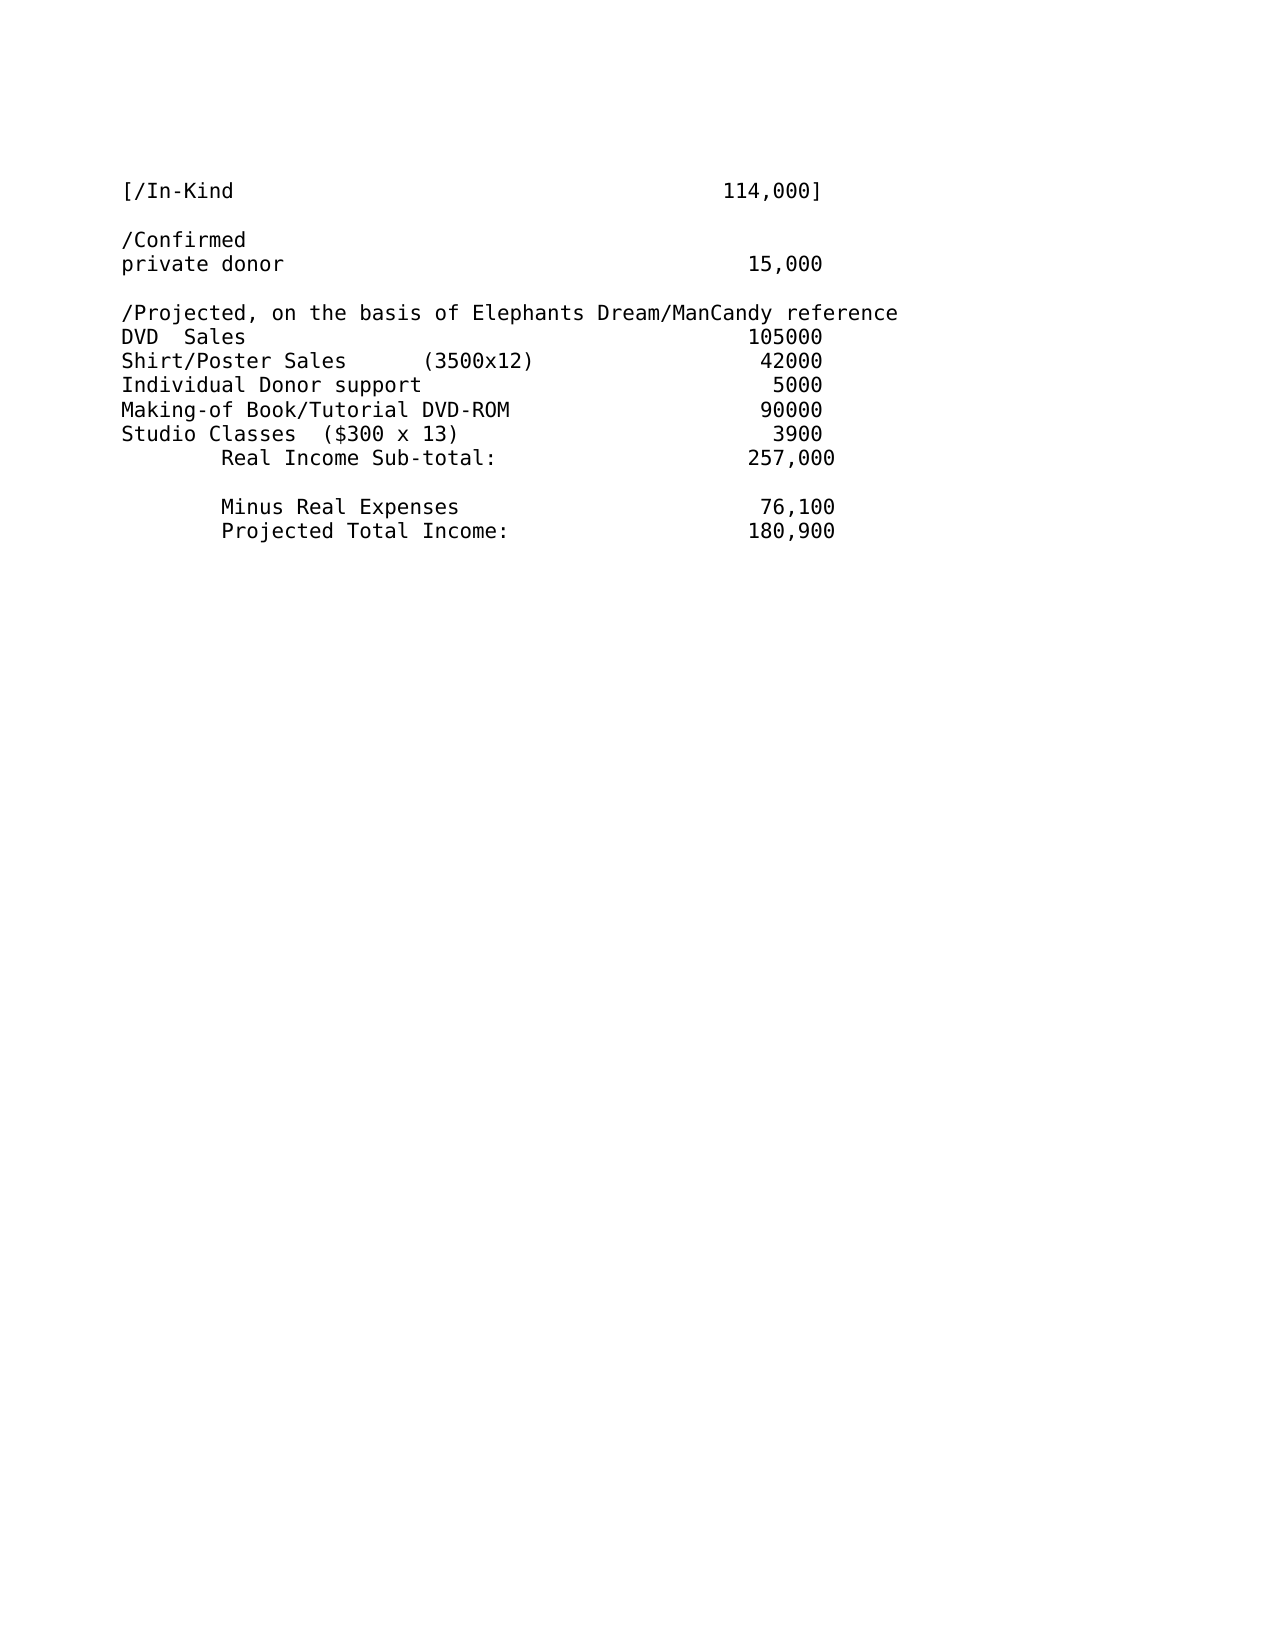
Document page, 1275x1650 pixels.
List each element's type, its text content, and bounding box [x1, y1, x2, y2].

table_cell [118, 792, 1275, 856]
table_cell [118, 728, 1275, 792]
table_cell [/In-Kind 114,000] /Confirmed private donor 15,000 /Projected, on the basis of Elephants Dream/ManCandy reference DVD Sales 105000 Shirt/Poster Sales (3500x12) 42000 Individual Donor support 5000 Making-of Book/Tutorial DVD-ROM 90000 Studio Classes ($300 x 13) 3900 Real Income Sub-total: 257,000 Minus Real Expenses 76,100 Projected Total Income: 180,900 [118, 118, 1275, 600]
table_cell [118, 664, 1275, 728]
table_cell [118, 600, 1275, 664]
